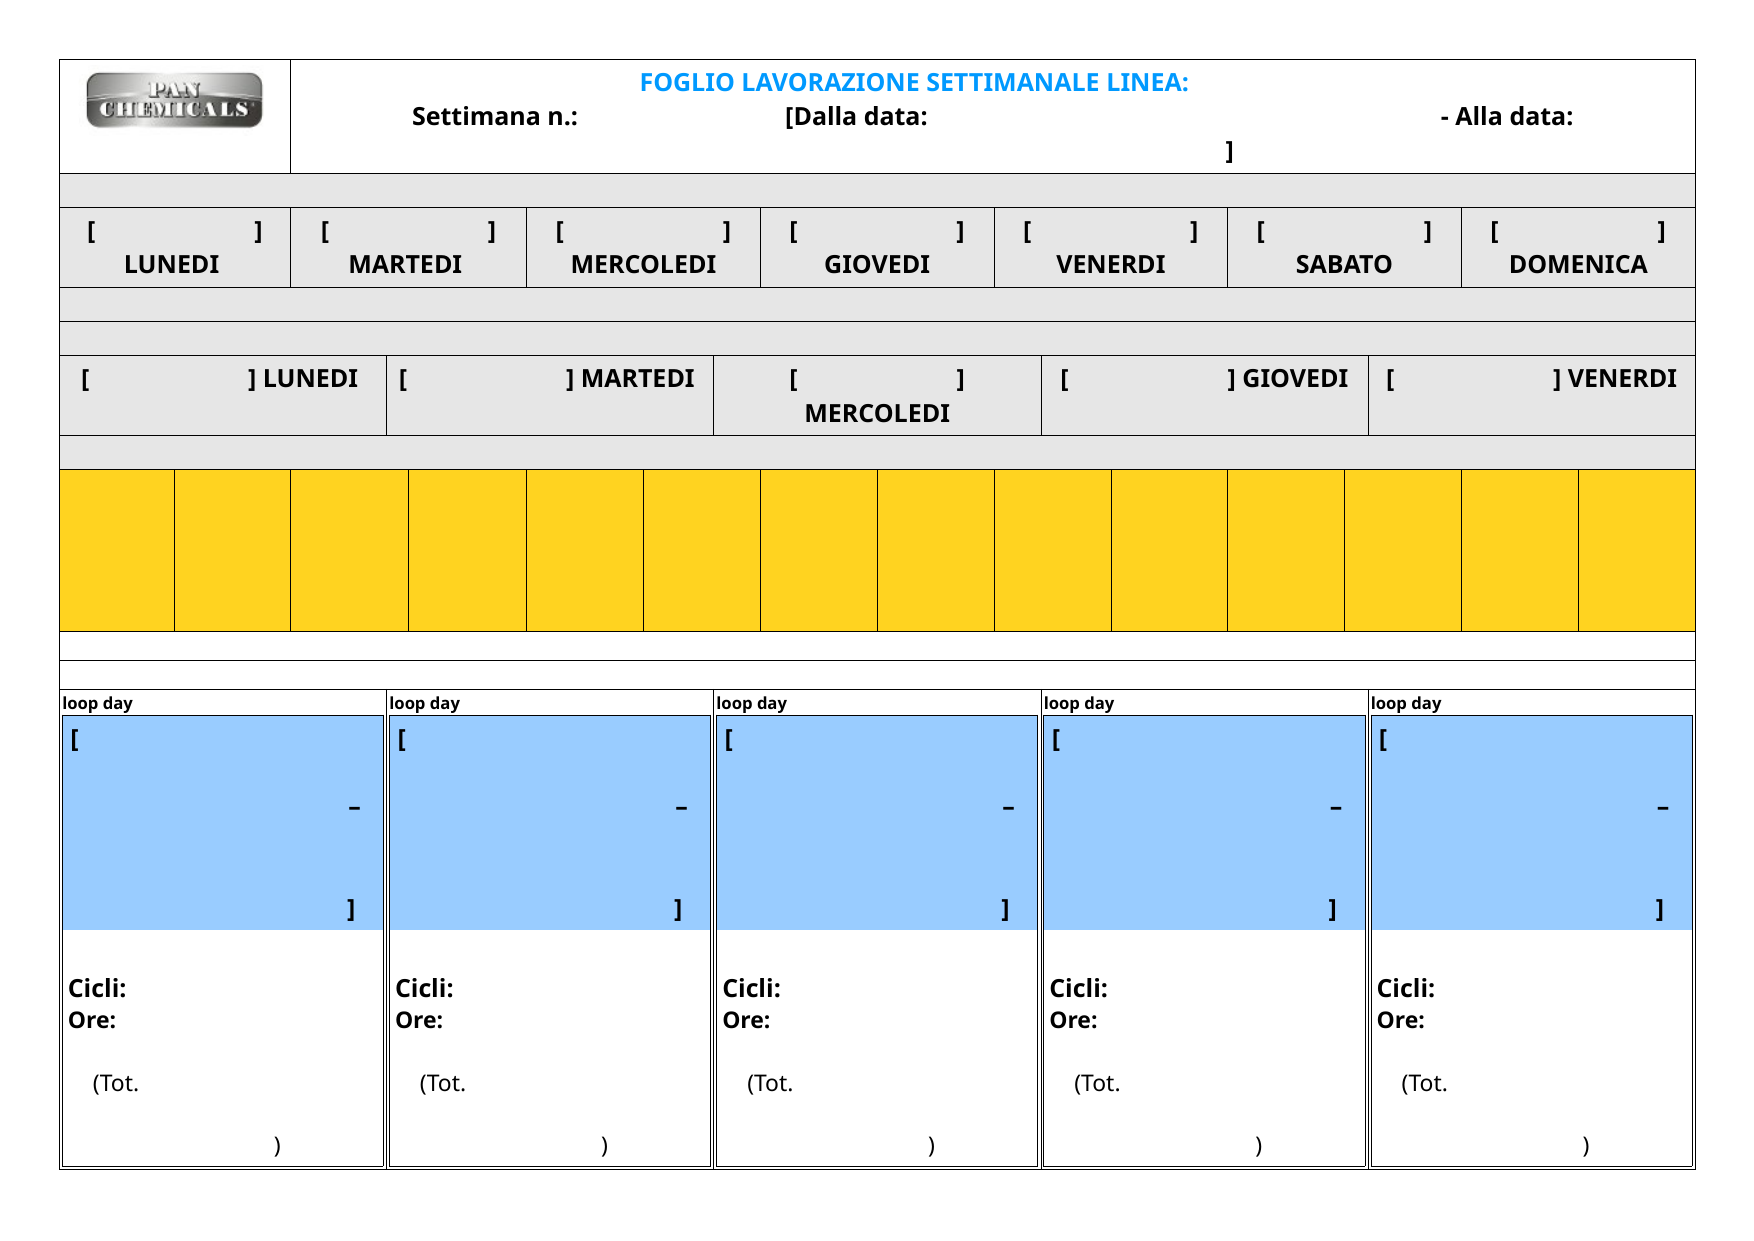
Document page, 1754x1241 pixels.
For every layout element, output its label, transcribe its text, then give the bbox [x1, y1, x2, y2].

table_cell loop day [60, 690, 386, 1169]
table_cell Ore: <get_total_per_day_line().get((line,2),[0.0,0.0])[0]> [527, 470, 643, 631]
table_cell Q.: <get_total_per_day_line().get((line,0),[0.0,0.0])[1]> [175, 470, 290, 631]
table_cell loop day [1369, 690, 1695, 1169]
table_cell Ore: <get_total_per_day_line().get((line,0),[0.0,0.0])[0]> [60, 470, 174, 631]
table_cell Ore: <get_total_per_day_line().get((line,4),[0.0,0.0])[0]> [995, 470, 1111, 631]
table_cell [<get_days()[0]>] LUNEDI [60, 356, 386, 435]
table_cell <lavoration.product.name> Cicli: <lavoration.cycle> Ore: <lavoration.single_cycle_duration> (Tot. <lavoration.single_cycle_duration * lavoration.cycle>) Quantità: <lavoration.single_cycle_qty> (Tot. <lavoration.single_cycle_qty * lavoration.cycle>) [63, 930, 383, 1166]
table_cell [<get_days()[2]>] MERCOLEDI [527, 208, 760, 287]
table_cell <lavoration.product.name> Cicli: <lavoration.cycle> Ore: <lavoration.single_cycle_duration> (Tot. <lavoration.single_cycle_duration * lavoration.cycle>) Quantità: <lavoration.single_cycle_qty> (Tot. <lavoration.single_cycle_qty * lavoration.cycle>) [717, 930, 1037, 1166]
table_cell Q.: <get_total_per_day_line().get((line,5),[0.0,0.0])[1]> [1345, 470, 1461, 631]
table_header FOGLIO LAVORAZIONE SETTIMANALE LINEA: <line.upper()> Settimana n.: <data.get("week")> [Dalla data: <formatLang(data.get("from_date"), date=True)> - Alla data: <formatLang(data.get("to_date"), date=True)>] [291, 60, 1695, 173]
table_cell loop day [714, 690, 1041, 1169]
table_cell <if test="not format_7_days(data)"> [60, 661, 1695, 689]
table_cell </if> [60, 288, 1695, 321]
table_cell [<get_days()[4]>] VENERDI [1369, 356, 1695, 435]
table_cell </if> [60, 436, 1695, 469]
table_cell Ore: <get_total_per_day_line().get((line,1),[0.0,0.0])[0]> [291, 470, 408, 631]
table_cell [<get_days()[0]>] LUNEDI [60, 208, 290, 287]
table_cell <lavoration.product.name> Cicli: <lavoration.cycle> Ore: <lavoration.single_cycle_duration> (Tot. <lavoration.single_cycle_duration * lavoration.cycle>) Quantità: <lavoration.single_cycle_qty> (Tot. <lavoration.single_cycle_qty * lavoration.cycle>) [1044, 930, 1365, 1166]
table_cell loop day [1042, 690, 1368, 1169]
table_header [<formatLang(lavoration.real_date_planned, date_time=True)[11:16]> – <formatLang(lavoration.real_date_planned_end, date_time=True)[11:16]>] [1044, 716, 1365, 930]
table_cell <lavoration.product.name> Cicli: <lavoration.cycle> Ore: <lavoration.single_cycle_duration> (Tot. <lavoration.single_cycle_duration * lavoration.cycle>) Quantità: <lavoration.single_cycle_qty> (Tot. <lavoration.single_cycle_qty * lavoration.cycle>) [1372, 930, 1692, 1166]
table_cell Ore: <get_total_per_day_line().get((line,3),[0.0,0.0])[0]> [761, 470, 877, 631]
table_cell [<get_days()[6]>] DOMENICA [1462, 208, 1695, 287]
table_cell loop day [387, 690, 713, 1169]
table_cell <lavoration.product.name> Cicli: <lavoration.cycle> Ore: <lavoration.single_cycle_duration> (Tot. <lavoration.single_cycle_duration * lavoration.cycle>) Quantità: <lavoration.single_cycle_qty> (Tot. <lavoration.single_cycle_qty * lavoration.cycle>) [390, 930, 710, 1166]
table_cell Q.: <get_total_per_day_line().get((line,6),[0.0,0.0])[1]> [1579, 470, 1695, 631]
table_cell Ore: <get_total_per_day_line().get((line,6),[0.0,0.0])[0]> [1462, 470, 1578, 631]
table_cell [<get_days()[3]>] GIOVEDI [761, 208, 994, 287]
table_cell Ore: <get_total_per_day_line().get((line,5),[0.0,0.0])[0]> [1228, 470, 1344, 631]
table_header [<formatLang(lavoration.real_date_planned, date_time=True)[11:16]> – <formatLang(lavoration.real_date_planned_end, date_time=True)[11:16]>] [63, 716, 383, 930]
table_cell [<get_days()[3]>] GIOVEDI [1042, 356, 1368, 435]
table_cell </if> [60, 632, 1695, 660]
table_cell [<get_days()[4]>] VENERDI [995, 208, 1227, 287]
table_cell <if test="format_7_days(data)"> [60, 174, 1695, 207]
table_cell Q.: <get_total_per_day_line().get((line,4),[0.0,0.0])[1]> [1112, 470, 1227, 631]
table_cell Q.: <get_total_per_day_line().get((line,2),[0.0,0.0])[1]> [644, 470, 760, 631]
table_cell [<get_days()[1]>] MARTEDI [291, 208, 526, 287]
table_cell <if test="not format_7_days(data)"> [60, 322, 1695, 355]
table_cell Q.: <get_total_per_day_line().get((line,3),[0.0,0.0])[1]> [878, 470, 994, 631]
table_cell Q.: <get_total_per_day_line().get((line,1),[0.0,0.0])[1]> [409, 470, 526, 631]
table_cell [<get_days()[2]>] MERCOLEDI [714, 356, 1041, 435]
table_cell [<get_days()[1]>] MARTEDI [387, 356, 713, 435]
table_header [<formatLang(lavoration.real_date_planned, date_time=True)[11:16]> – <formatLang(lavoration.real_date_planned_end, date_time=True)[11:16]>] [390, 716, 710, 930]
picture [78, 65, 271, 136]
table_header [<formatLang(lavoration.real_date_planned, date_time=True)[11:16]> – <formatLang(lavoration.real_date_planned_end, date_time=True)[11:16]>] [717, 716, 1037, 930]
table_cell [<get_days()[5]>] SABATO [1228, 208, 1461, 287]
table_header [<formatLang(lavoration.real_date_planned, date_time=True)[11:16]> – <formatLang(lavoration.real_date_planned_end, date_time=True)[11:16]>] [1372, 716, 1692, 930]
table_header [60, 60, 290, 173]
